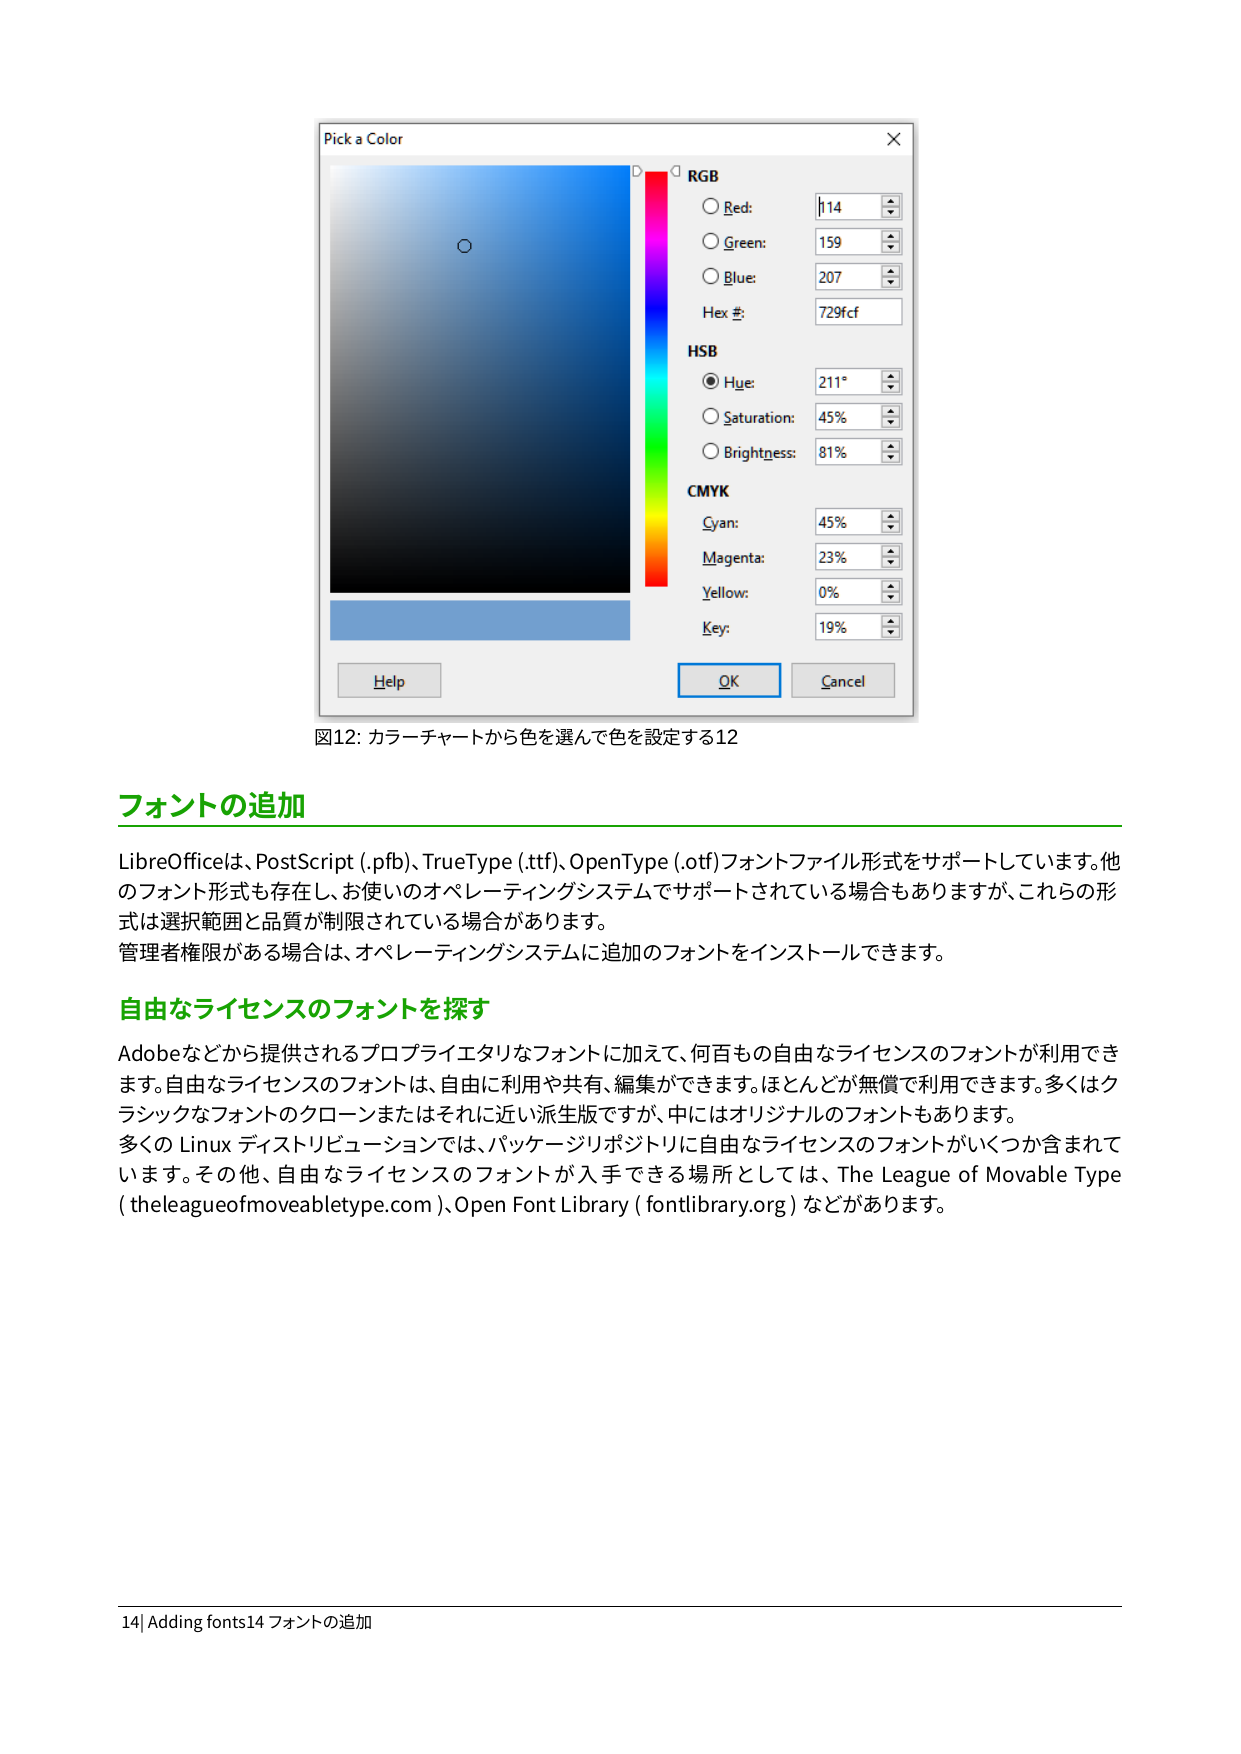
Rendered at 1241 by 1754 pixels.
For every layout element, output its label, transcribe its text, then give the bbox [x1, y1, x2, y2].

text 図12: カラーチャートから色を選んで色を設定する12 [314, 118, 926, 750]
subtitle フォントの追加 [118, 783, 1122, 825]
picture [314, 118, 919, 723]
text 管理者権限がある場合は、オペレーティングシステムに追加のフォントをインストールできます。 [118, 936, 1122, 966]
text 多くの Linux ディストリビューションでは、パッケージリポジトリに自由なライセンスのフォントがいくつか含まれています。その他、自由なライセンスのフォントが入手できる場所としては、The League of Movable Type ( theleagueofmoveabletype.com )、Open Font Library ( fontlibrary.org ) などがあります。 [118, 1128, 1122, 1219]
text LibreOfficeは、PostScript (.pfb)、TrueType (.ttf)、OpenType (.otf)フォントファイル形式をサポートしています。他のフォント形式も存在し、お使いのオペレーティングシステムでサポートされている場合もありますが、これらの形式は選択範囲と品質が制限されている場合があります。 [118, 845, 1122, 936]
subtitle 自由なライセンスのフォントを探す [118, 989, 1122, 1026]
text Adobeなどから提供されるプロプライエタリなフォントに加えて、何百もの自由なライセンスのフォントが利用できます。自由なライセンスのフォントは、自由に利用や共有、編集ができます。ほとんどが無償で利用できます。多くはクラシックなフォントのクローンまたはそれに近い派生版ですが、中にはオリジナルのフォントもあります。 [118, 1038, 1122, 1128]
